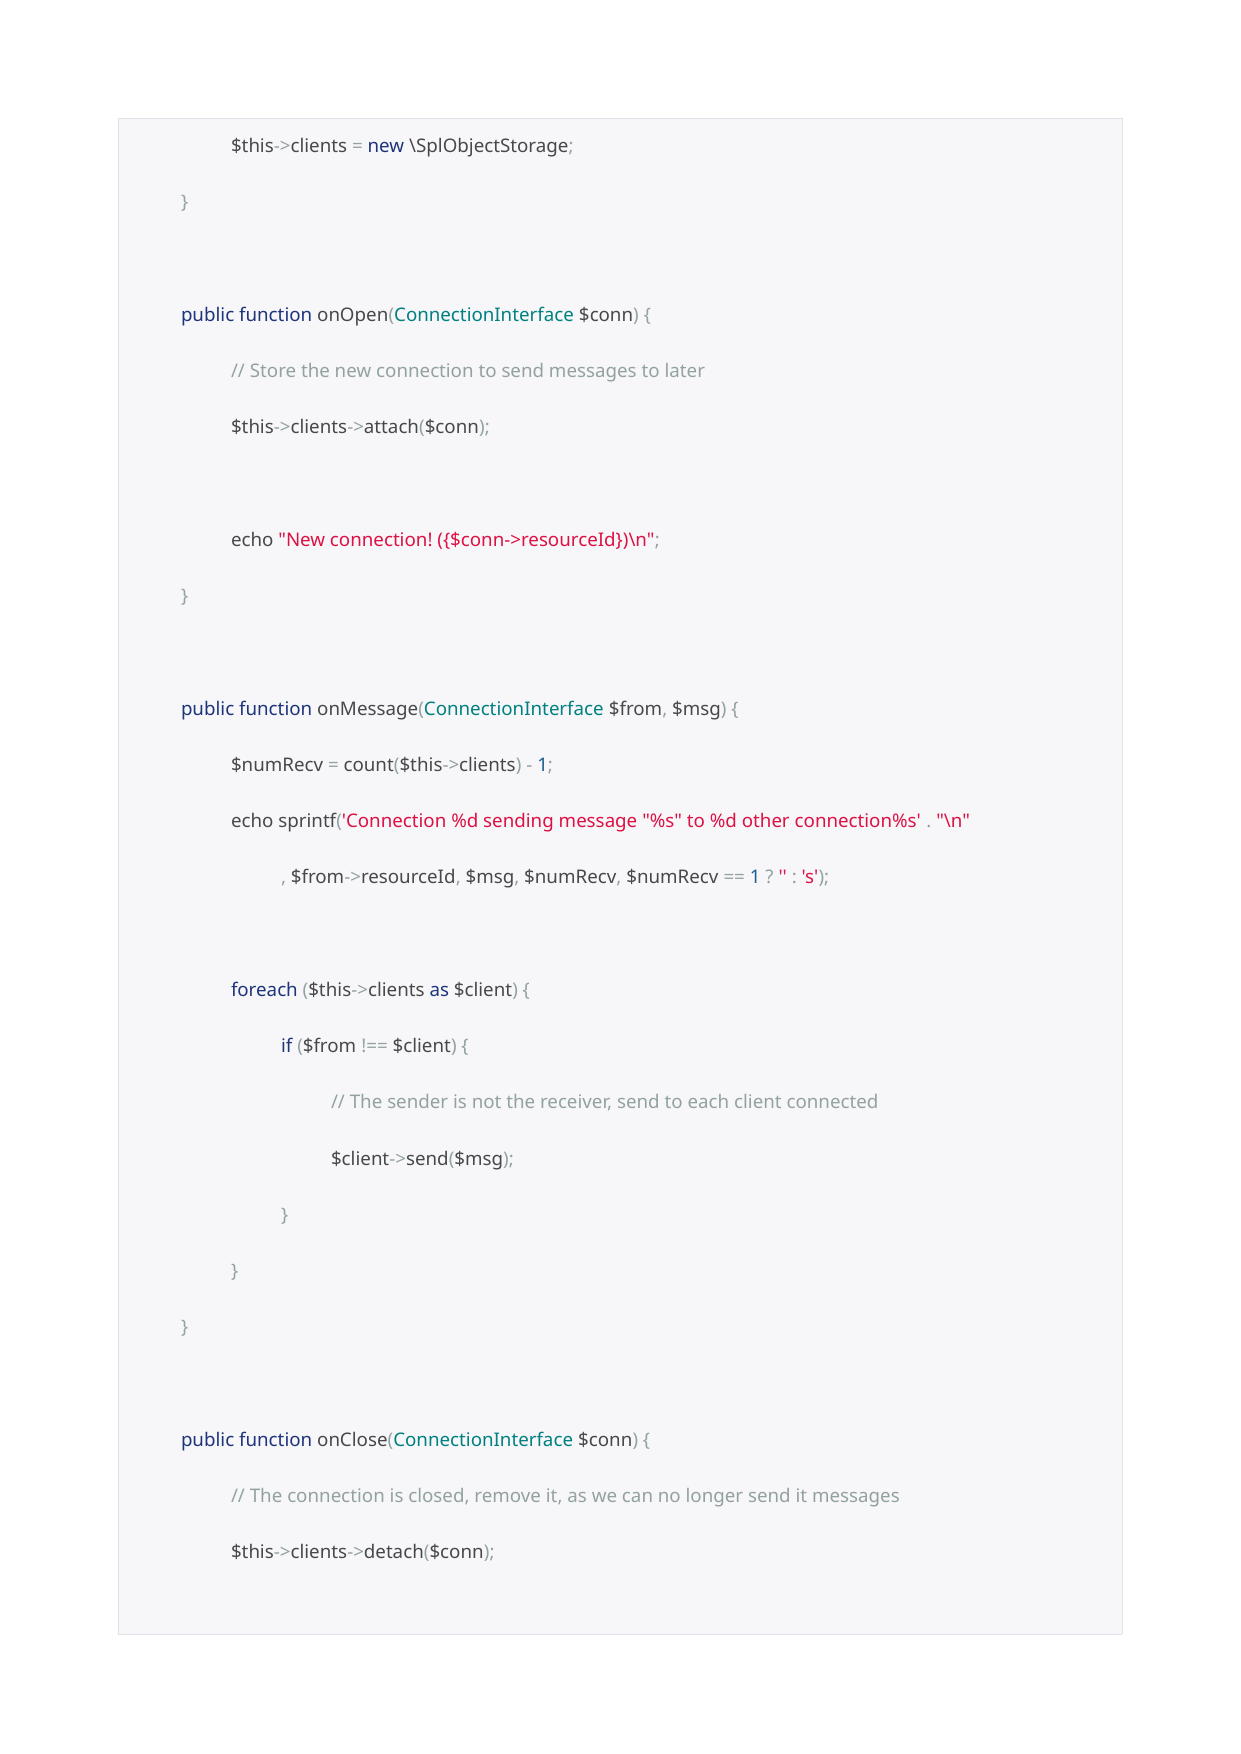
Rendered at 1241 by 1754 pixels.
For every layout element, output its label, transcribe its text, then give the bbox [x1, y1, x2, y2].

text $this->clients->attach($conn); [119, 399, 1122, 440]
text } [119, 1299, 1122, 1340]
text // The connection is closed, remove it, as we can no longer send it messages [119, 1468, 1122, 1509]
text $numRecv = count($this->clients) - 1; [119, 737, 1122, 778]
text $this->clients = new \SplObjectStorage; [119, 119, 1122, 159]
text echo "New connection! ({$conn->resourceId})\n"; [119, 512, 1122, 553]
text public function onOpen(ConnectionInterface $conn) { [119, 287, 1122, 328]
text // The sender is not the receiver, send to each client connected [119, 1074, 1122, 1115]
text if ($from !== $client) { [119, 1018, 1122, 1059]
text , $from->resourceId, $msg, $numRecv, $numRecv == 1 ? '' : 's'); [119, 849, 1122, 890]
text $this->clients->detach($conn); [119, 1524, 1122, 1565]
text echo sprintf('Connection %d sending message "%s" to %d other connection%s' . "\n" [119, 793, 1122, 834]
text } [119, 174, 1122, 215]
text $client->send($msg); [119, 1131, 1122, 1171]
text foreach ($this->clients as $client) { [119, 962, 1122, 1003]
text } [119, 568, 1122, 609]
text } [119, 1187, 1122, 1228]
text public function onMessage(ConnectionInterface $from, $msg) { [119, 681, 1122, 721]
text } [119, 1243, 1122, 1284]
text // Store the new connection to send messages to later [119, 343, 1122, 384]
text public function onClose(ConnectionInterface $conn) { [119, 1412, 1122, 1453]
